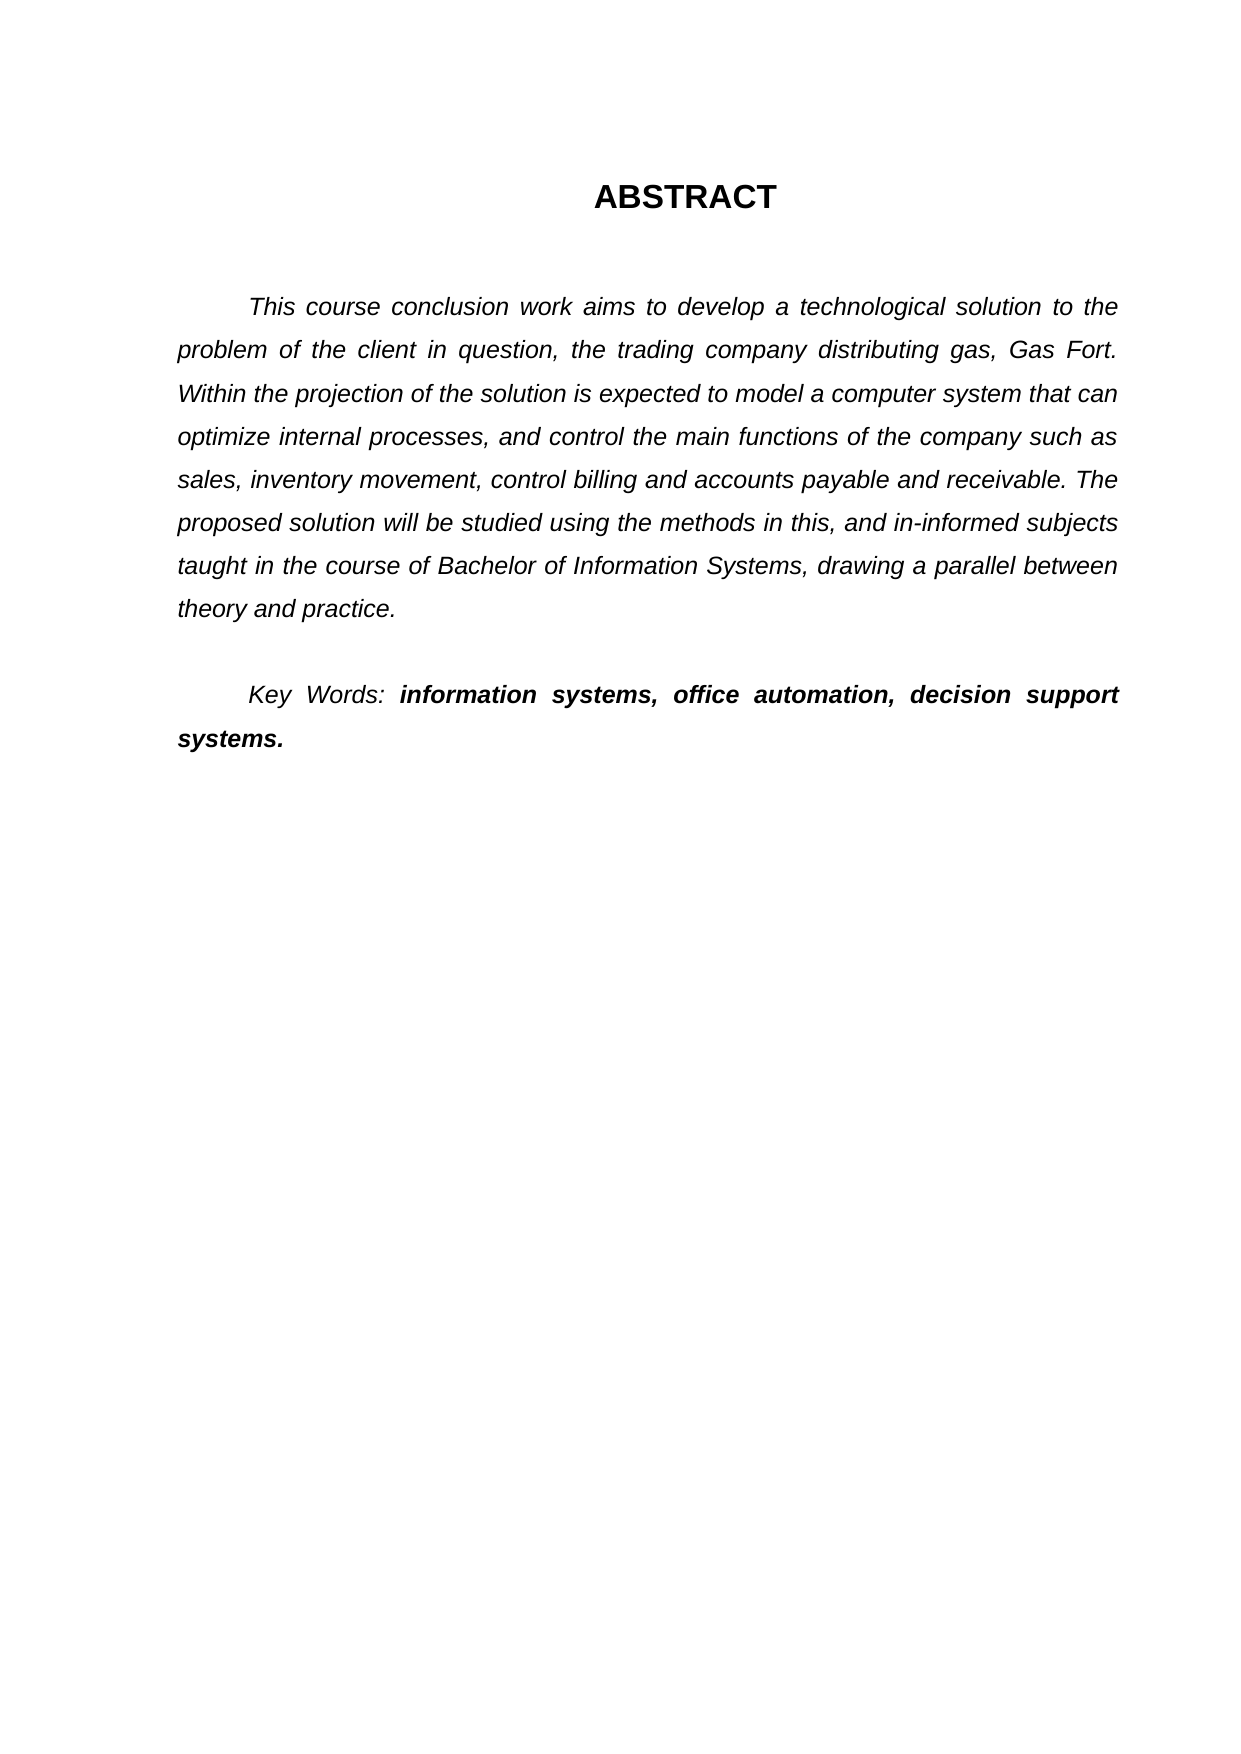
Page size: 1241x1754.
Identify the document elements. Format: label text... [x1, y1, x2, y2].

text ABSTRACT [177, 177, 1122, 216]
text This course conclusion work aims to develop a technological solution to the problem of the client in question, the trading company distributing gas, Gas Fort. Within the projection of the solution is expected to model a computer system that can optimize internal processes, and control the main functions of the company such as sales, inventory movement, control billing and accounts payable and receivable. The proposed solution will be studied using the methods in this, and in-informed subjects taught in the course of Bachelor of Information Systems, drawing a parallel between theory and practice. [177, 292, 1122, 623]
text Key Words: information systems, office automation, decision support systems. [177, 681, 1122, 752]
